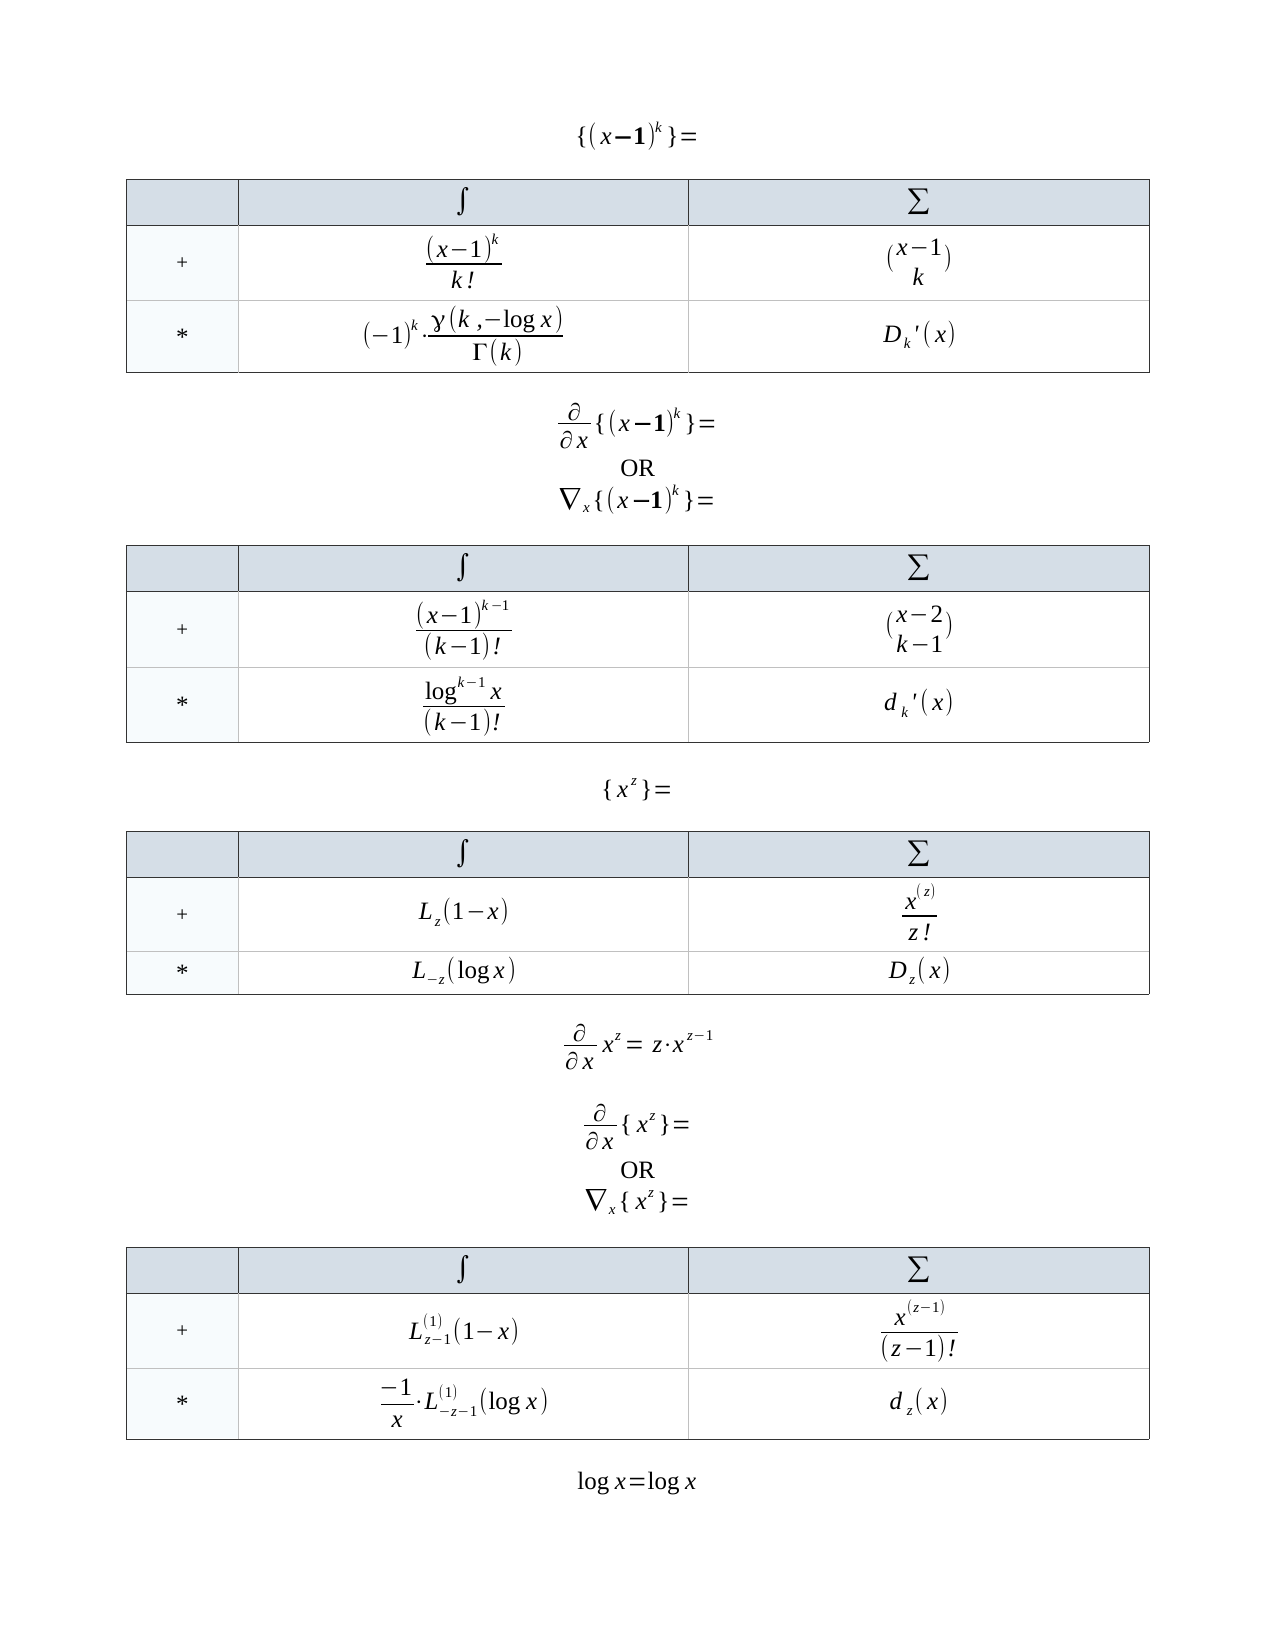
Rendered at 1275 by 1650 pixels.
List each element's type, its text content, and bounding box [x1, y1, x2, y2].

table_cell [239, 1294, 688, 1368]
table_header [239, 832, 688, 877]
table_cell [689, 226, 1149, 300]
table_cell [689, 668, 1149, 742]
table_header [239, 180, 688, 225]
table_cell * [127, 1369, 238, 1438]
table_cell [239, 952, 688, 994]
table_header [127, 1248, 238, 1293]
table_cell + [127, 226, 238, 300]
table_cell [239, 226, 688, 300]
table_cell [239, 592, 688, 667]
table_cell * [127, 668, 238, 742]
table_header [689, 180, 1149, 225]
table_cell [239, 301, 688, 372]
table_cell [689, 1294, 1149, 1368]
table_cell [689, 592, 1149, 667]
text OR [118, 1155, 1157, 1183]
table_header [127, 546, 238, 591]
table_header [239, 1248, 688, 1293]
table_cell [239, 878, 688, 951]
table_cell [239, 1369, 688, 1438]
table_cell + [127, 1294, 238, 1368]
table_cell [689, 878, 1149, 951]
table_cell [239, 668, 688, 742]
text OR [118, 453, 1157, 482]
table_cell [689, 952, 1149, 994]
table_header [689, 832, 1149, 877]
table_header [689, 1248, 1149, 1293]
table_header [239, 546, 688, 591]
table_header [127, 832, 238, 877]
table_cell [689, 1369, 1149, 1438]
table_cell + [127, 878, 238, 951]
table_header [127, 180, 238, 225]
table_cell + [127, 592, 238, 667]
table_header [689, 546, 1149, 591]
table_cell [689, 301, 1149, 372]
table_cell * [127, 301, 238, 372]
table_cell * [127, 952, 238, 994]
